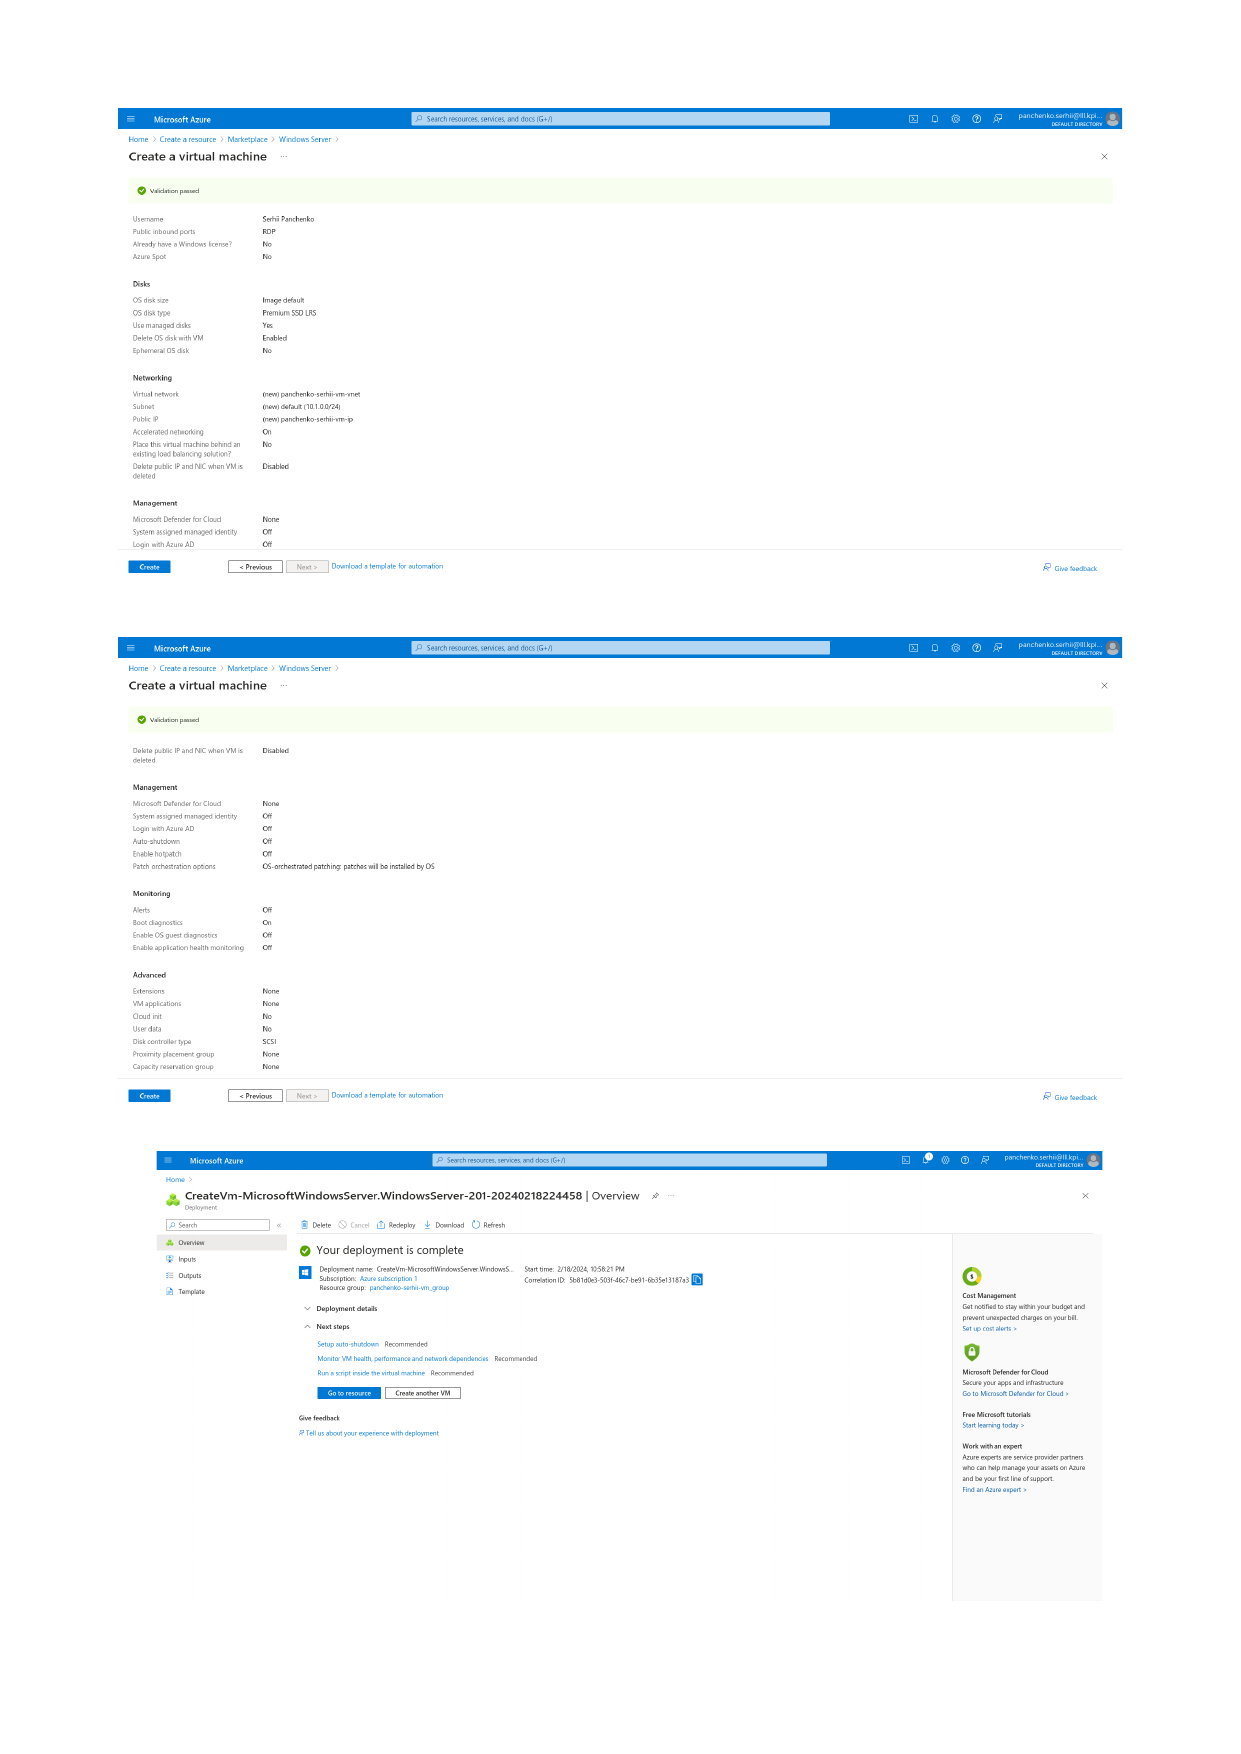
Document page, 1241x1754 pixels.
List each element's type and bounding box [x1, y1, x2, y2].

picture [118, 637, 1123, 1115]
picture [118, 108, 1123, 586]
picture [156, 1151, 1103, 1601]
